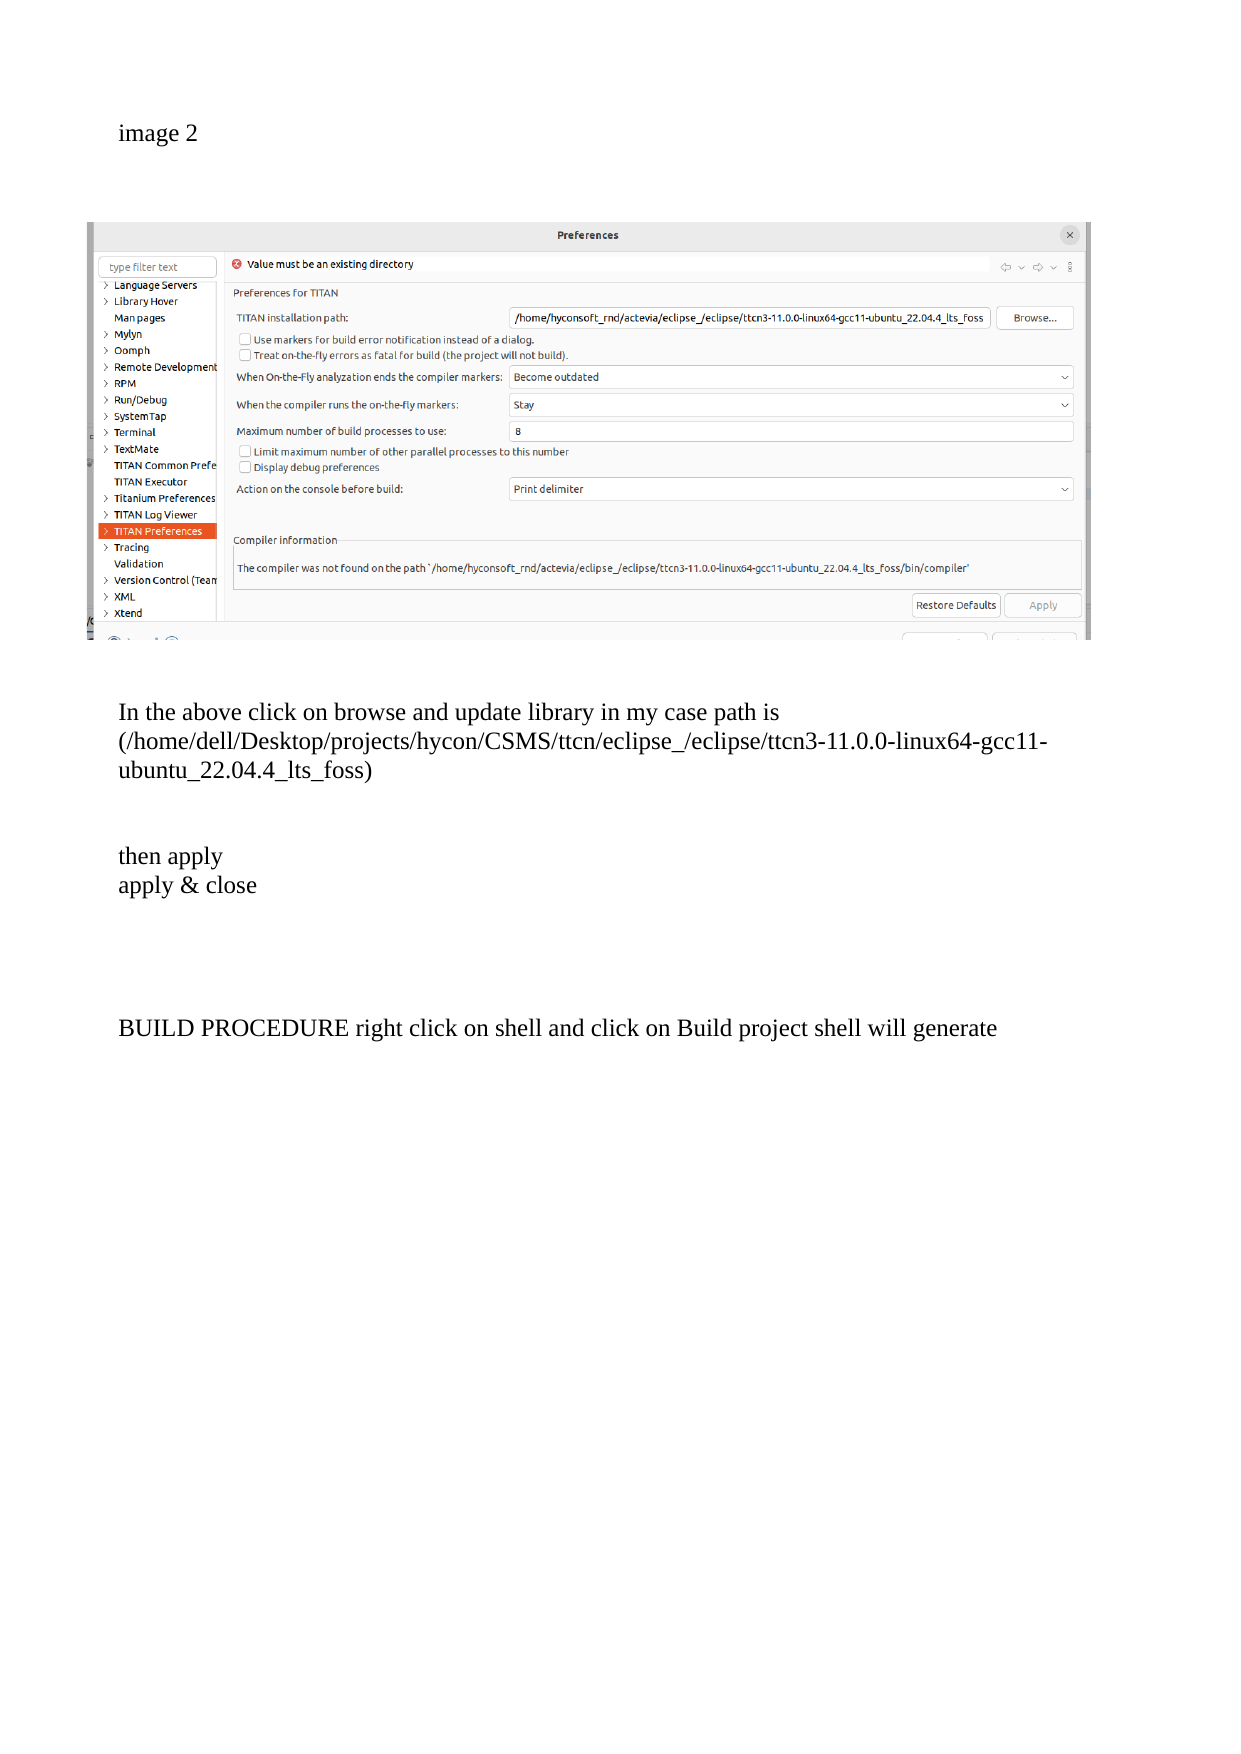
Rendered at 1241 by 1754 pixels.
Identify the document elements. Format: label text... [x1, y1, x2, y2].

picture [86, 222, 1091, 640]
text BUILD PROCEDURE right click on shell and click on Build project shell will generate [118, 1013, 1122, 1042]
text image 2 In the above click on browse and update library in my case path is (/home/dell/Desktop/projects/hycon/CSMS/ttcn/eclipse_/eclipse/ttcn3-11.0.0-linux64-gcc11-ubuntu_22.04.4_lts_foss) then apply apply & close [118, 118, 1122, 956]
